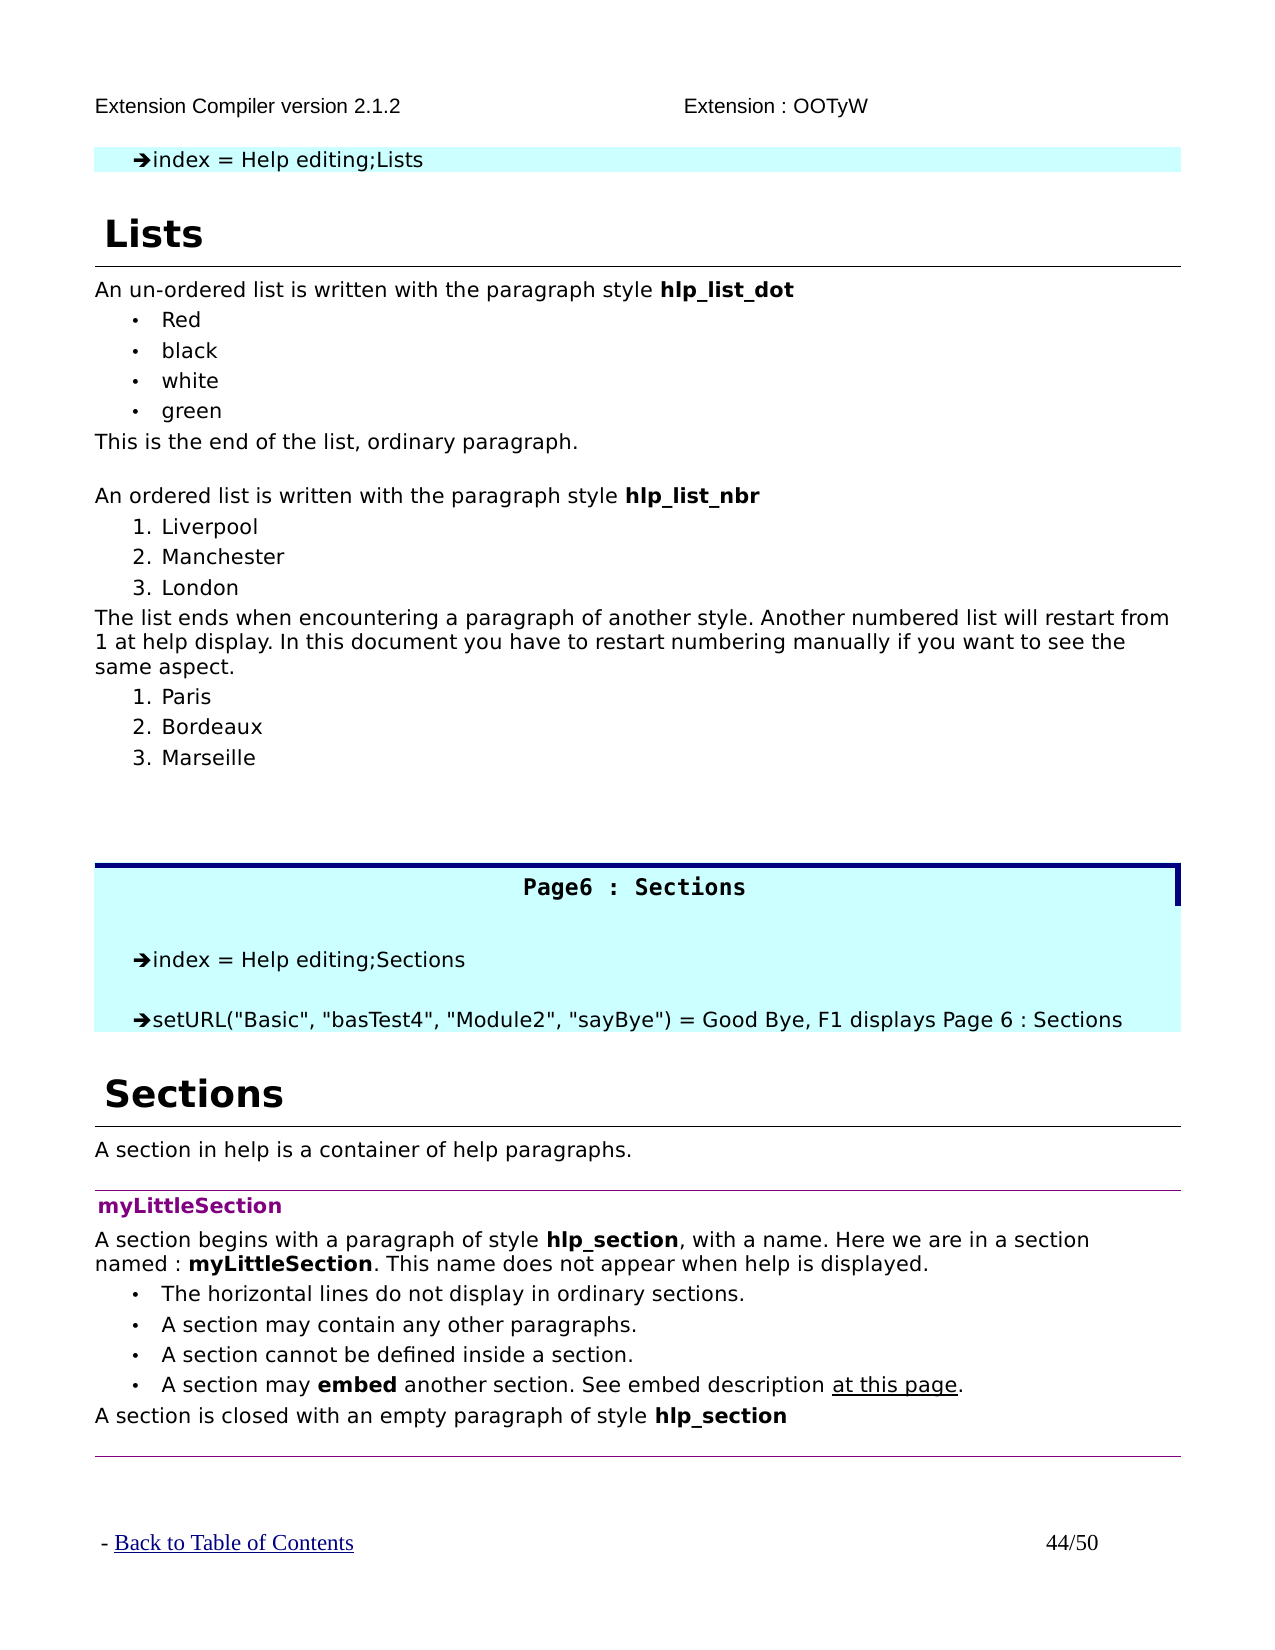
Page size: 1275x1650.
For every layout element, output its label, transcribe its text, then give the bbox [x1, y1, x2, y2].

list Manchester [132, 545, 1181, 569]
text The list ends when encountering a paragraph of another style. Another numbered list will restart from 1 at help display. In this document you have to restart numbering manually if you want to see the same aspect. [94, 606, 1181, 679]
text A section begins with a paragraph of style hlp_section, with a name. Here we are in a section named : myLittleSection. This name does not appear when help is displayed. [94, 1228, 1181, 1277]
list index = Help editing;Sections [94, 948, 1181, 972]
text Page6 : Sections [94, 864, 1175, 906]
text An un-ordered list is written with the paragraph style hlp_list_dot [94, 278, 1181, 303]
list Marseille [132, 746, 1181, 770]
list index = Help editing;Lists [94, 147, 1181, 172]
text Sections [94, 1063, 1181, 1126]
text myLittleSection [94, 1191, 1181, 1222]
text A section is closed with an empty paragraph of style hlp_section [94, 1404, 1181, 1428]
list Red [132, 308, 1181, 333]
list green [132, 399, 1181, 424]
list A section may embed another section. See embed description at this page. [132, 1373, 1181, 1398]
list white [132, 369, 1181, 393]
text An ordered list is written with the paragraph style hlp_list_nbr [94, 460, 1181, 509]
list The horizontal lines do not display in ordinary sections. [132, 1282, 1181, 1307]
list Bordeaux [132, 715, 1181, 740]
list Liverpool [132, 515, 1181, 539]
list London [132, 575, 1181, 600]
list setURL("Basic", "basTest4", "Module2", "sayBye") = Good Bye, F1 displays Page 6 : Sections [94, 1008, 1181, 1032]
list A section cannot be defined inside a section. [132, 1343, 1181, 1367]
list A section may contain any other paragraphs. [132, 1313, 1181, 1337]
text This is the end of the list, ordinary paragraph. [94, 430, 1181, 454]
list Paris [132, 685, 1181, 709]
list black [132, 339, 1181, 363]
text Lists [94, 203, 1181, 266]
text A section in help is a container of help paragraphs. [94, 1138, 1181, 1163]
